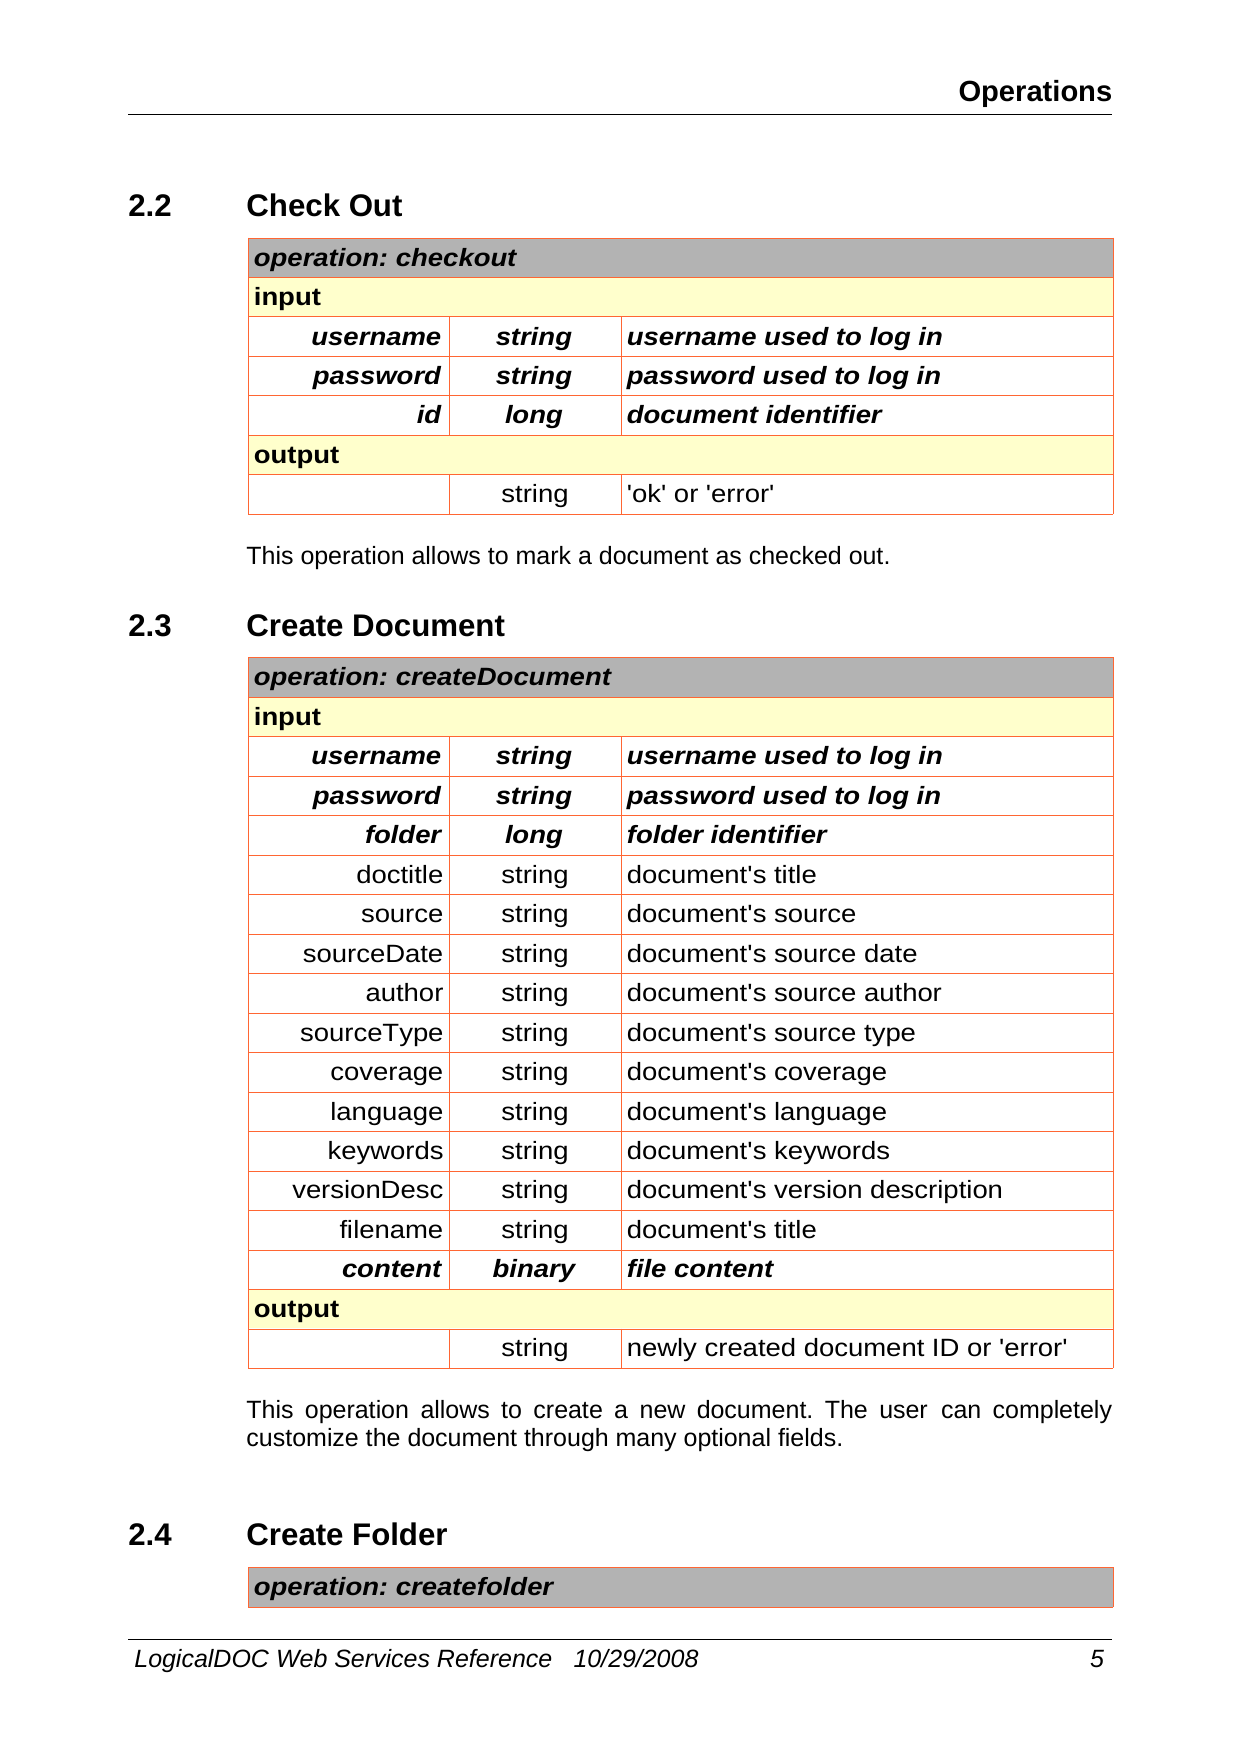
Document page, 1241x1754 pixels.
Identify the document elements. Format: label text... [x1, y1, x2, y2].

table_cell document's source type [622, 1014, 1113, 1052]
subtitle Check Out [128, 188, 1112, 223]
table_cell username [249, 317, 449, 356]
table_cell string [450, 895, 621, 934]
table_cell 'ok' or 'error' [622, 475, 1113, 514]
subtitle Create Document [128, 608, 1112, 642]
table_cell [249, 1330, 449, 1368]
table_cell document's title [622, 1211, 1113, 1249]
table_cell document's source [622, 895, 1113, 934]
table_cell input [249, 278, 1113, 316]
table_cell username used to log in [622, 737, 1113, 776]
table_cell sourceType [249, 1014, 449, 1052]
table_cell author [249, 974, 449, 1013]
table_cell string [450, 1211, 621, 1249]
table_cell long [450, 816, 621, 855]
table_header operation: createDocument [249, 658, 1113, 697]
table_cell document's language [622, 1093, 1113, 1131]
table_cell password [249, 357, 449, 395]
table_cell string [450, 777, 621, 815]
table_cell id [249, 396, 449, 435]
table_cell string [450, 475, 621, 514]
table_cell filename [249, 1211, 449, 1249]
table_cell folder identifier [622, 816, 1113, 855]
table_cell file content [622, 1251, 1113, 1289]
table_cell string [450, 1132, 621, 1171]
table_cell document's source date [622, 935, 1113, 973]
text This operation allows to mark a document as checked out. [246, 542, 1112, 570]
table_header operation: checkout [249, 239, 1113, 277]
table_cell output [249, 436, 1113, 474]
table_cell string [450, 856, 621, 894]
table_cell newly created document ID or 'error' [622, 1330, 1113, 1368]
table_cell versionDesc [249, 1172, 449, 1210]
text This operation allows to create a new document. The user can completely customize the document through many optional fields. [246, 1396, 1112, 1452]
table_cell password used to log in [622, 357, 1113, 395]
table_cell string [450, 974, 621, 1013]
table_cell string [450, 737, 621, 776]
table_cell document's keywords [622, 1132, 1113, 1171]
table_cell keywords [249, 1132, 449, 1171]
table_cell content [249, 1251, 449, 1289]
table_cell folder [249, 816, 449, 855]
table_cell string [450, 1014, 621, 1052]
table_cell binary [450, 1251, 621, 1289]
table_cell document's coverage [622, 1053, 1113, 1092]
table_cell string [450, 317, 621, 356]
table_cell string [450, 1330, 621, 1368]
table_cell password [249, 777, 449, 815]
subtitle Create Folder [128, 1517, 1112, 1552]
table_cell string [450, 1053, 621, 1092]
table_header operation: createfolder [249, 1568, 1113, 1607]
table_cell string [450, 357, 621, 395]
table_cell long [450, 396, 621, 435]
table_cell string [450, 1093, 621, 1131]
table_cell output [249, 1290, 1113, 1328]
table_cell language [249, 1093, 449, 1131]
table_cell input [249, 698, 1113, 736]
table_cell password used to log in [622, 777, 1113, 815]
table_cell username [249, 737, 449, 776]
table_cell string [450, 935, 621, 973]
table_cell document's source author [622, 974, 1113, 1013]
table_cell sourceDate [249, 935, 449, 973]
table_cell document's title [622, 856, 1113, 894]
table_cell document identifier [622, 396, 1113, 435]
table_cell string [450, 1172, 621, 1210]
table_cell document's version description [622, 1172, 1113, 1210]
table_cell source [249, 895, 449, 934]
table_cell username used to log in [622, 317, 1113, 356]
table_cell [249, 475, 449, 514]
table_cell coverage [249, 1053, 449, 1092]
table_cell doctitle [249, 856, 449, 894]
